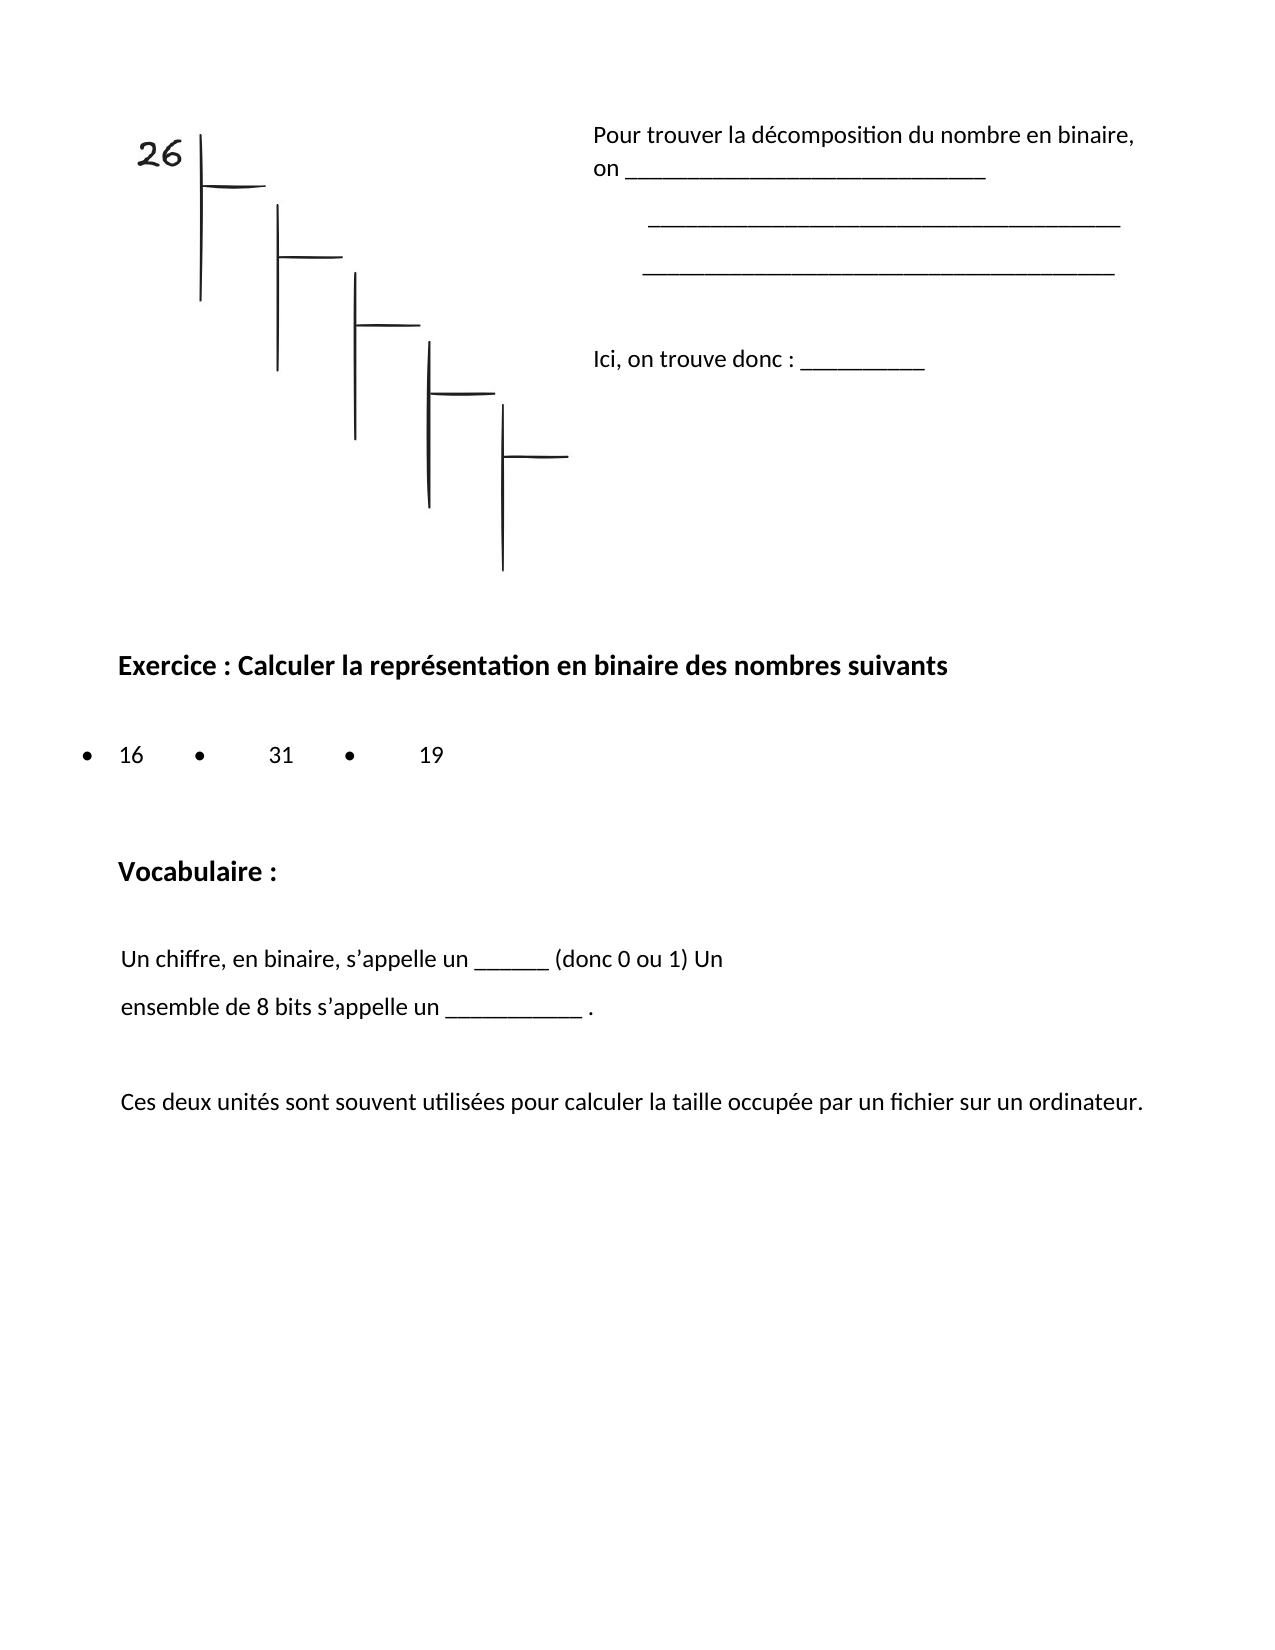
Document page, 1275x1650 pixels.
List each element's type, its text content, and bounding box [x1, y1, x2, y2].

text Ici, on trouve donc : __________ [591, 343, 1156, 374]
text Un chiffre, en binaire, s’appelle un ______ (donc 0 ou 1) Un ensemble de 8 bits s’appelle un ___________ . [121, 943, 772, 1021]
text Pour trouver la décomposition du nombre en binaire, on _____________________________ [591, 119, 1156, 183]
text ______________________________________ [591, 248, 1121, 279]
text Vocabulaire : [118, 853, 1156, 889]
list 16 • 31 • 19 [81, 739, 1156, 769]
text Ces deux unités sont souvent utilisées pour calculer la taille occupée par un fichier sur un ordinateur. [121, 1086, 1156, 1116]
text ______________________________________ [591, 201, 1121, 231]
text Exercice : Calculer la représentation en binaire des nombres suivants [118, 647, 1156, 683]
